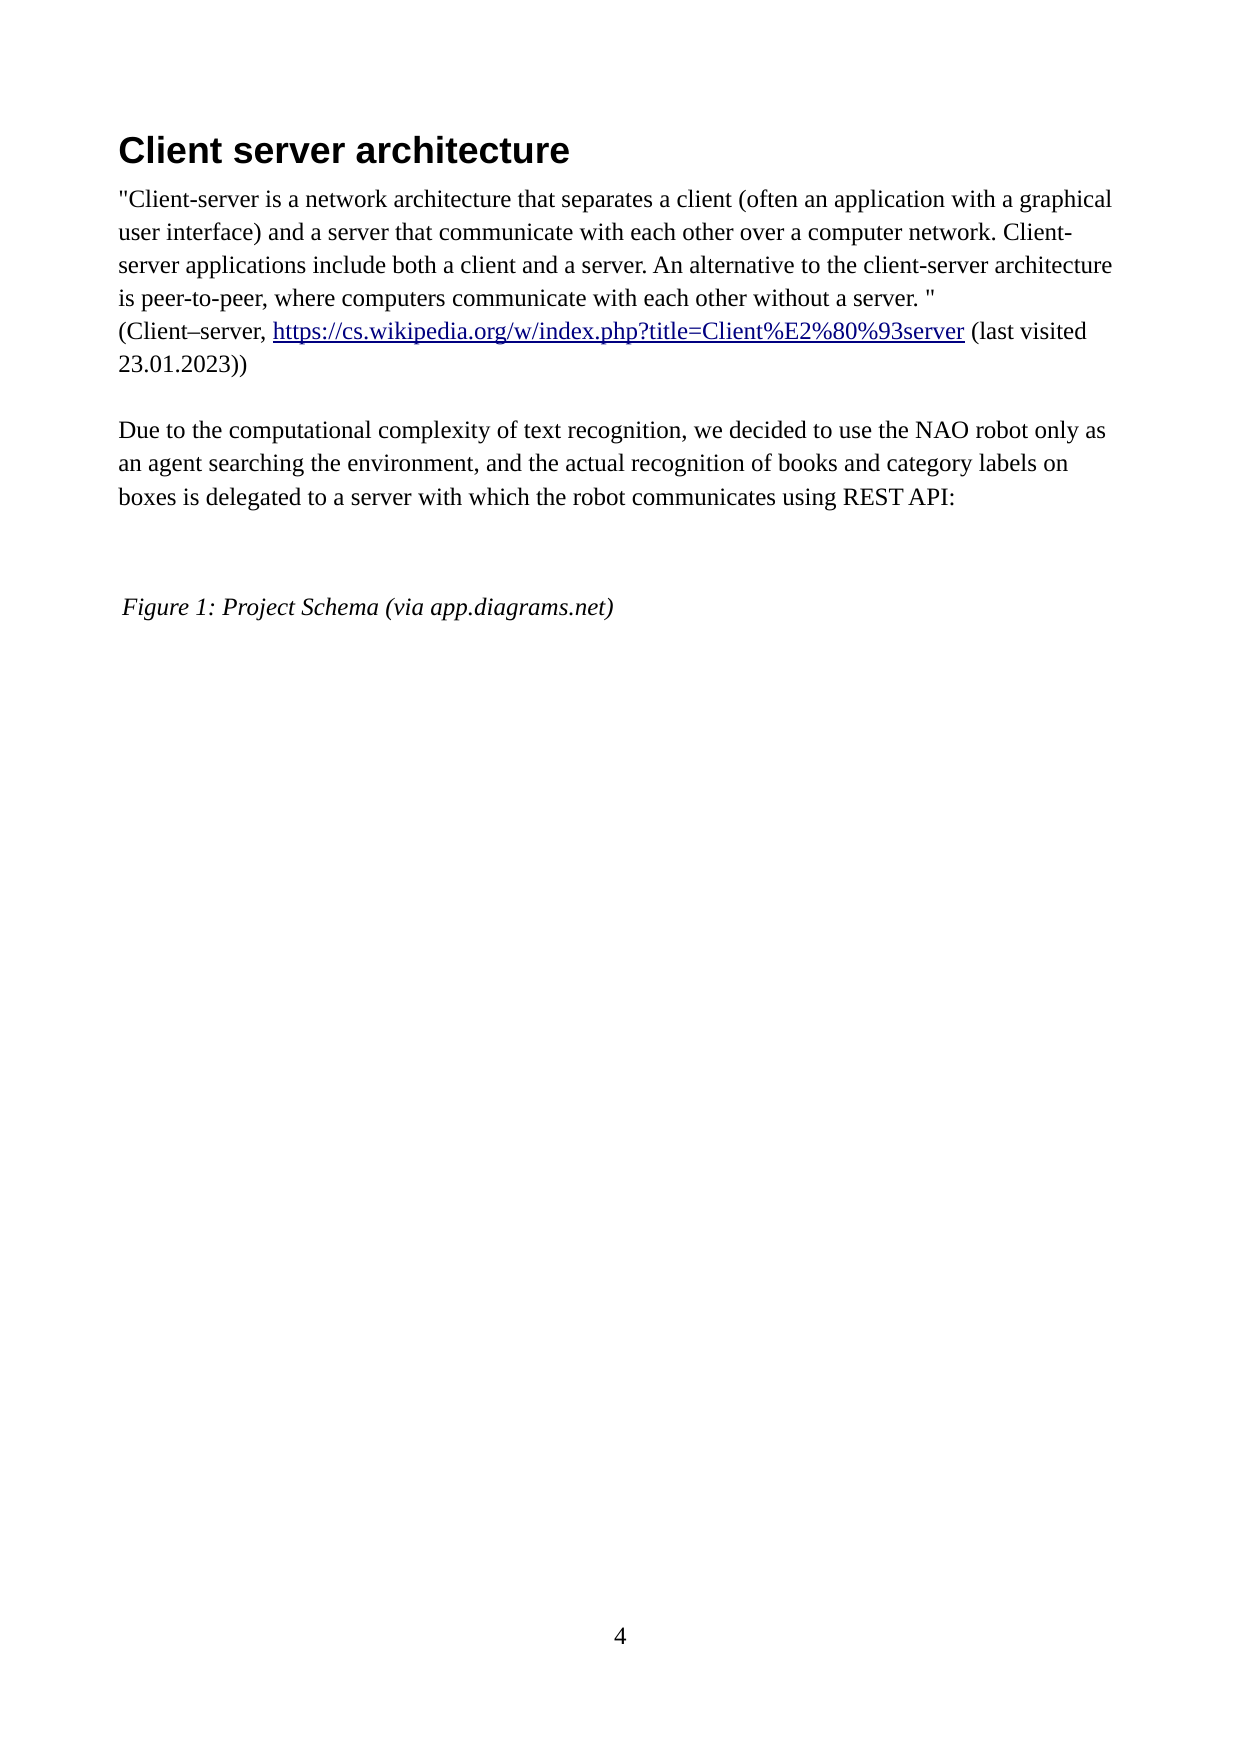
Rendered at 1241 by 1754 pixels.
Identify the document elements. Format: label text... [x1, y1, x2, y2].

text (Client–server, https://cs.wikipedia.org/w/index.php?title=Client%E2%80%93server (last visited 23.01.2023)) [118, 316, 1122, 378]
subtitle Client server architecture [118, 129, 1122, 172]
text Due to the computational complexity of text recognition, we decided to use the NAO robot only as an agent searching the environment, and the actual recognition of books and category labels on boxes is delegated to a server with which the robot communicates using REST API: [118, 416, 1122, 510]
text "Client-server is a network architecture that separates a client (often an application with a graphical user interface) and a server that communicate with each other over a computer network. Client-server applications include both a client and a server. An alternative to the client-server architecture is peer-to-peer, where computers communicate with each other without a server. " [118, 184, 1122, 312]
text Figure 1: Project Schema (via app.diagrams.net) [122, 592, 1081, 621]
